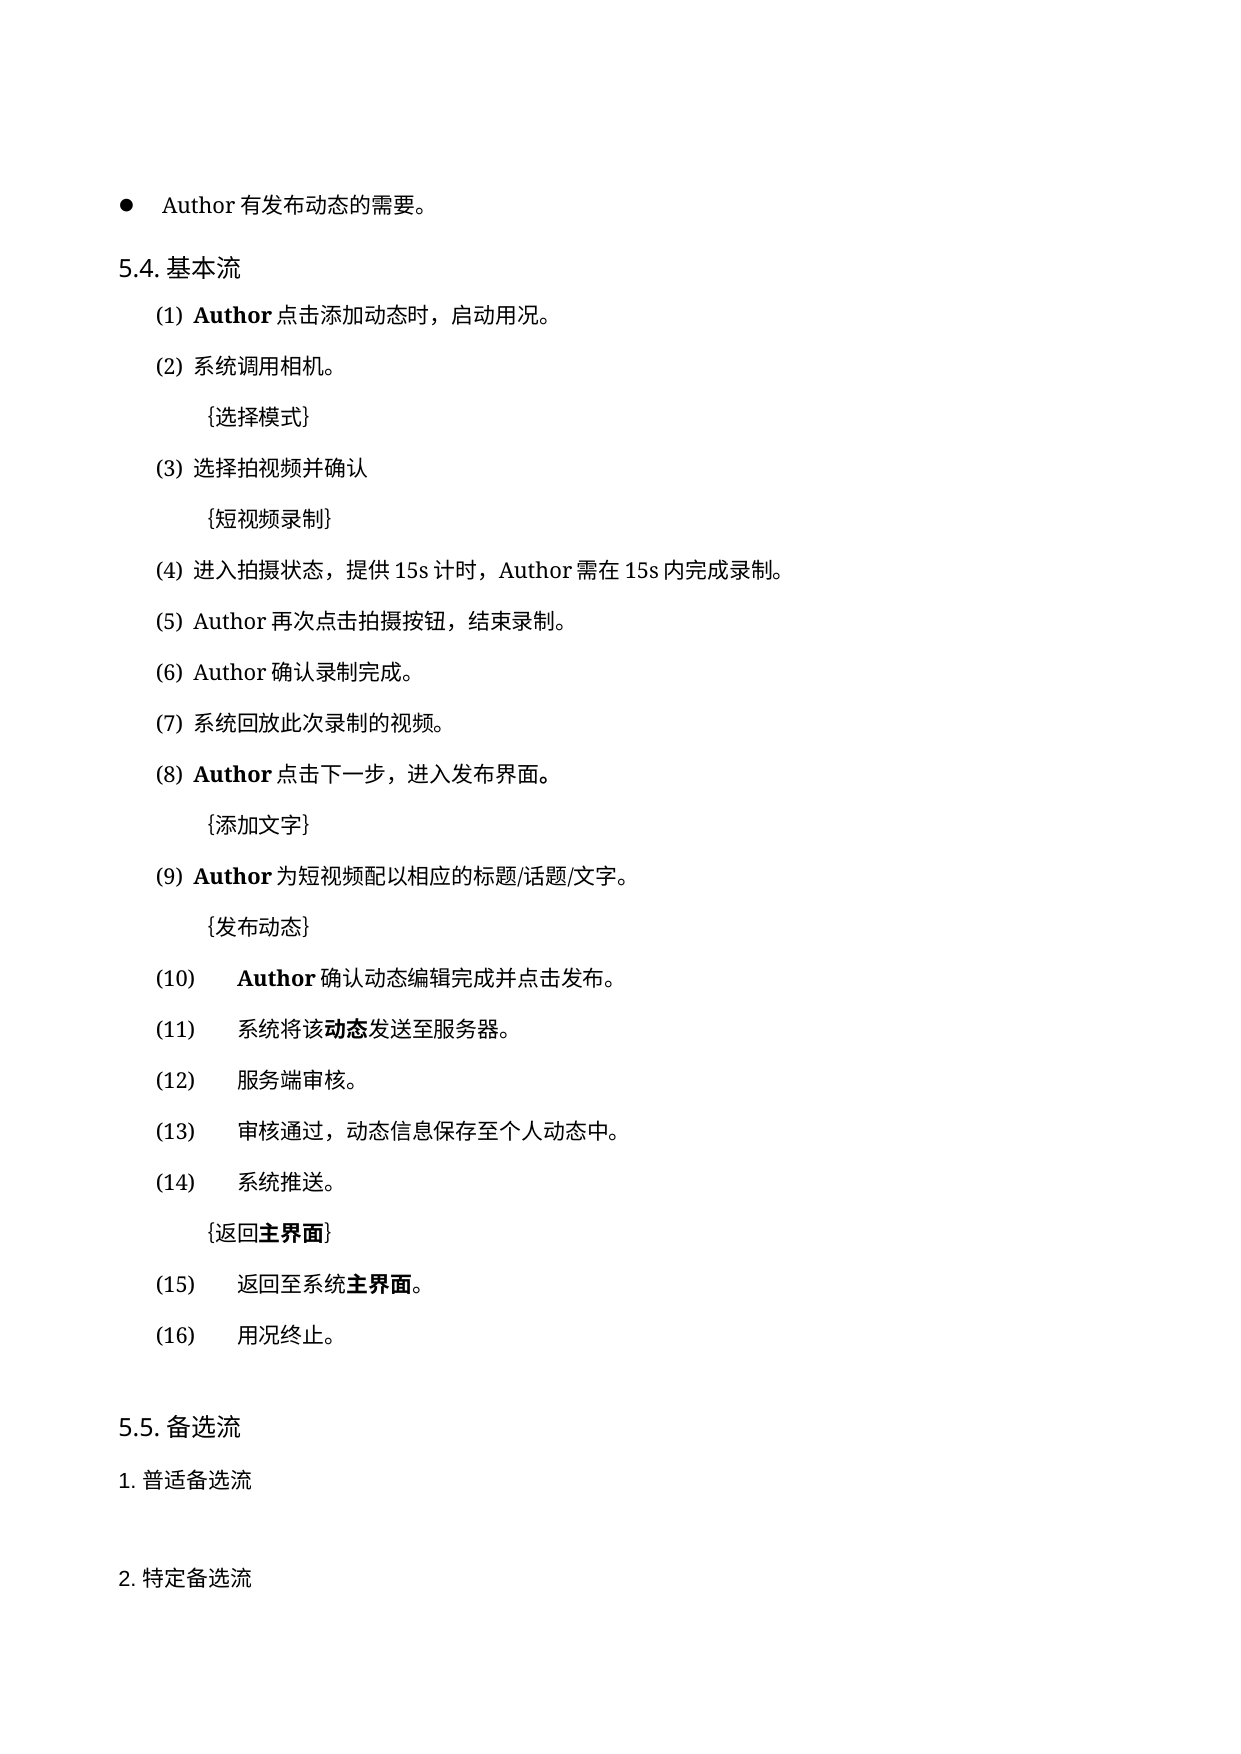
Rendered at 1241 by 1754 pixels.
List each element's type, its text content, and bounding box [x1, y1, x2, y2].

subtitle 普适备选流 [118, 1463, 1122, 1494]
list Author确认录制完成。 [156, 655, 1122, 687]
list Author点击下一步，进入发布界面。 [156, 757, 1122, 789]
list ｛添加文字｝ [156, 808, 1122, 840]
list 返回至系统主界面。 [156, 1267, 1122, 1299]
list Author为短视频配以相应的标题/话题/文字。 [156, 859, 1122, 891]
list 选择拍视频并确认 [156, 451, 1122, 483]
list 用况终止。 [156, 1318, 1122, 1350]
list Author点击添加动态时，启动用况。 [156, 298, 1122, 330]
list Author再次点击拍摄按钮，结束录制。 [156, 604, 1122, 636]
list 审核通过，动态信息保存至个人动态中。 [156, 1114, 1122, 1146]
list 系统回放此次录制的视频。 [156, 706, 1122, 738]
subtitle 基本流 [118, 248, 1122, 285]
list ｛短视频录制｝ [156, 502, 1122, 534]
list 系统将该动态发送至服务器。 [156, 1012, 1122, 1044]
list Author有发布动态的需要。 [118, 188, 1122, 219]
list 服务端审核。 [156, 1063, 1122, 1095]
list ｛发布动态｝ [156, 910, 1122, 942]
list ｛返回主界面｝ [156, 1216, 1122, 1248]
subtitle 特定备选流 [118, 1561, 1122, 1593]
list ｛选择模式｝ [156, 400, 1122, 432]
subtitle 备选流 [118, 1408, 1122, 1444]
list 进入拍摄状态，提供15s计时，Author需在15s内完成录制。 [156, 553, 1122, 585]
list 系统推送。 [156, 1165, 1122, 1197]
list Author确认动态编辑完成并点击发布。 [156, 961, 1122, 993]
list 系统调用相机。 [156, 349, 1122, 381]
